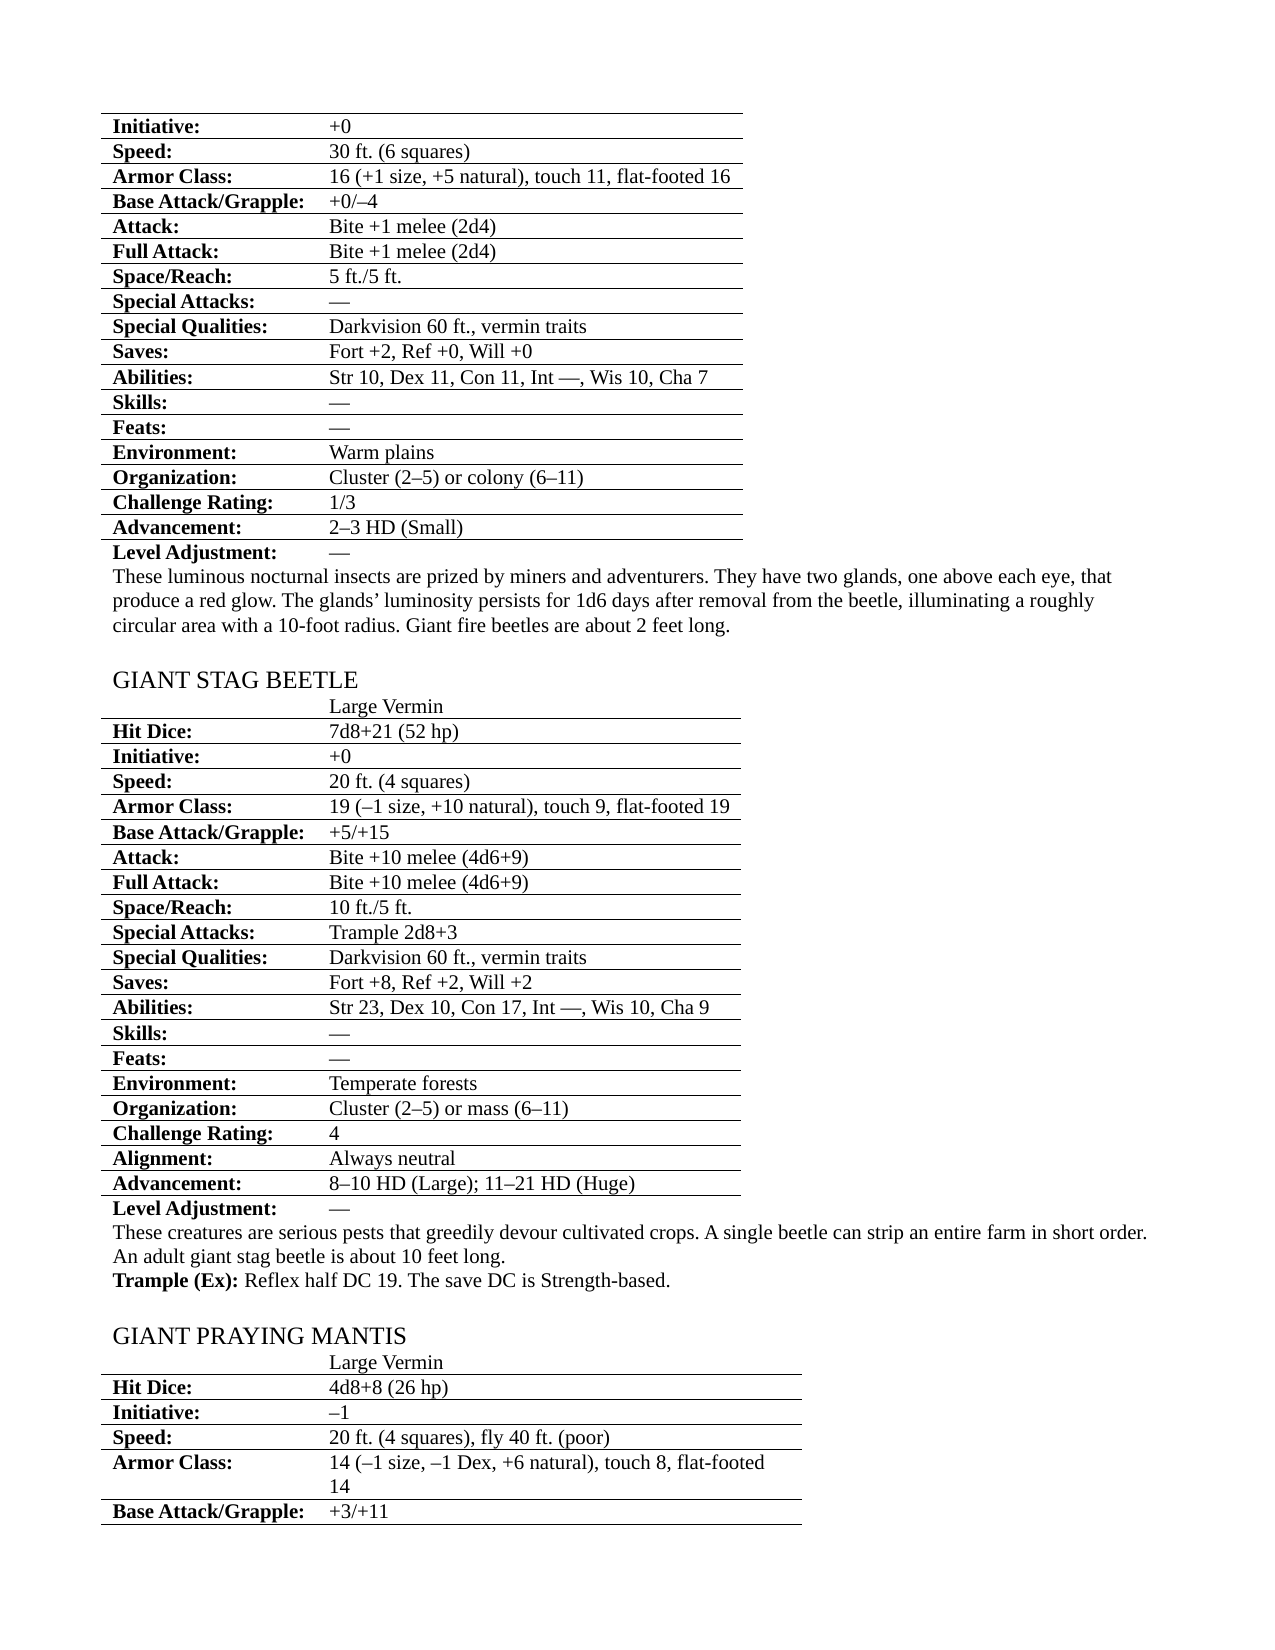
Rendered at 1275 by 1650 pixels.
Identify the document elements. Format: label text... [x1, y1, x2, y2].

table_cell 16 (+1 size, +5 natural), touch 11, flat-footed 16 [318, 164, 743, 188]
table_cell 7d8+21 (52 hp) [318, 719, 741, 743]
text These creatures are serious pests that greedily devour cultivated crops. A single beetle can strip an entire farm in short order. An adult giant stag beetle is about 10 feet long. [112, 1220, 1162, 1268]
table_cell Darkvision 60 ft., vermin traits [318, 945, 741, 969]
table_cell 4d8+8 (26 hp) [318, 1375, 802, 1399]
table_cell Cluster (2–5) or mass (6–11) [318, 1096, 741, 1120]
table_cell Special Attacks: [101, 289, 318, 313]
table_cell Abilities: [101, 365, 318, 389]
table_cell Organization: [101, 1096, 318, 1120]
table_cell Abilities: [101, 995, 318, 1019]
table_cell 2–3 HD (Small) [318, 515, 743, 539]
table_cell Space/Reach: [101, 264, 318, 288]
table_cell Feats: [101, 415, 318, 439]
table_cell Full Attack: [101, 870, 318, 894]
table_cell Saves: [101, 340, 318, 363]
table_cell 4 [318, 1121, 741, 1145]
table_cell Cluster (2–5) or colony (6–11) [318, 465, 743, 489]
table_cell Base Attack/Grapple: [101, 1500, 318, 1523]
table_cell Armor Class: [101, 795, 318, 818]
table_cell +0 [318, 744, 741, 768]
table_cell Environment: [101, 440, 318, 464]
table_cell 8–10 HD (Large); 11–21 HD (Huge) [318, 1171, 741, 1195]
table_cell Hit Dice: [101, 1375, 318, 1399]
table_cell Initiative: [101, 744, 318, 768]
table_cell Trample 2d8+3 [318, 920, 741, 944]
table_cell Fort +2, Ref +0, Will +0 [318, 340, 743, 363]
table_cell +5/+15 [318, 820, 741, 844]
table_header Large Vermin [318, 694, 741, 718]
table_cell Initiative: [101, 114, 318, 138]
table_cell Organization: [101, 465, 318, 489]
table_cell Saves: [101, 970, 318, 994]
table_cell Feats: [101, 1046, 318, 1069]
table_header Large Vermin [318, 1350, 802, 1374]
table_cell Space/Reach: [101, 895, 318, 919]
table_cell Level Adjustment: [101, 1196, 318, 1220]
table_cell Special Qualities: [101, 314, 318, 338]
table_cell +3/+11 [318, 1500, 802, 1523]
table_cell Challenge Rating: [101, 490, 318, 514]
table_cell Base Attack/Grapple: [101, 820, 318, 844]
table_header [101, 1350, 318, 1374]
table_cell — [318, 1196, 741, 1220]
table_cell — [318, 289, 743, 313]
table_cell Bite +10 melee (4d6+9) [318, 845, 741, 869]
table_cell — [318, 415, 743, 439]
table_cell Str 23, Dex 10, Con 17, Int —, Wis 10, Cha 9 [318, 995, 741, 1019]
text GIANT PRAYING MANTIS [112, 1321, 1162, 1350]
table_cell Armor Class: [101, 164, 318, 188]
table_cell 30 ft. (6 squares) [318, 139, 743, 163]
table_cell Environment: [101, 1071, 318, 1095]
table_cell Attack: [101, 845, 318, 869]
table_cell Speed: [101, 769, 318, 793]
table_cell 19 (–1 size, +10 natural), touch 9, flat-footed 19 [318, 795, 741, 818]
table_cell Temperate forests [318, 1071, 741, 1095]
table_cell — [318, 1046, 741, 1069]
table_cell Str 10, Dex 11, Con 11, Int —, Wis 10, Cha 7 [318, 365, 743, 389]
table_cell Bite +10 melee (4d6+9) [318, 870, 741, 894]
table_cell Skills: [101, 390, 318, 414]
table_header [101, 694, 318, 718]
text Trample (Ex): Reflex half DC 19. The save DC is Strength-based. [112, 1268, 1162, 1292]
table_cell Speed: [101, 139, 318, 163]
table_cell Skills: [101, 1020, 318, 1044]
table_cell Initiative: [101, 1400, 318, 1424]
table_cell Level Adjustment: [101, 540, 318, 564]
table_cell Attack: [101, 214, 318, 238]
table_cell Advancement: [101, 1171, 318, 1195]
table_cell 14 (–1 size, –1 Dex, +6 natural), touch 8, flat-footed 14 [318, 1450, 802, 1498]
table_cell +0/–4 [318, 189, 743, 213]
table_cell Alignment: [101, 1146, 318, 1170]
table_cell Always neutral [318, 1146, 741, 1170]
table_cell Darkvision 60 ft., vermin traits [318, 314, 743, 338]
table_cell +0 [318, 114, 743, 138]
table_cell Bite +1 melee (2d4) [318, 239, 743, 263]
table_cell — [318, 540, 743, 564]
table_cell Base Attack/Grapple: [101, 189, 318, 213]
table_cell Hit Dice: [101, 719, 318, 743]
table_cell — [318, 390, 743, 414]
table_cell Full Attack: [101, 239, 318, 263]
table_cell Advancement: [101, 515, 318, 539]
table_cell 20 ft. (4 squares), fly 40 ft. (poor) [318, 1425, 802, 1449]
table_cell Warm plains [318, 440, 743, 464]
table_cell –1 [318, 1400, 802, 1424]
text These luminous nocturnal insects are prized by miners and adventurers. They have two glands, one above each eye, that produce a red glow. The glands’ luminosity persists for 1d6 days after removal from the beetle, illuminating a roughly circular area with a 10-foot radius. Giant fire beetles are about 2 feet long. [112, 564, 1162, 637]
table_cell 20 ft. (4 squares) [318, 769, 741, 793]
table_cell Bite +1 melee (2d4) [318, 214, 743, 238]
table_cell Speed: [101, 1425, 318, 1449]
table_cell Special Attacks: [101, 920, 318, 944]
table_cell Challenge Rating: [101, 1121, 318, 1145]
table_cell Armor Class: [101, 1450, 318, 1498]
text GIANT STAG BEETLE [112, 665, 1162, 694]
table_cell Fort +8, Ref +2, Will +2 [318, 970, 741, 994]
table_cell — [318, 1020, 741, 1044]
table_cell 5 ft./5 ft. [318, 264, 743, 288]
table_cell 1/3 [318, 490, 743, 514]
table_cell 10 ft./5 ft. [318, 895, 741, 919]
table_cell Special Qualities: [101, 945, 318, 969]
